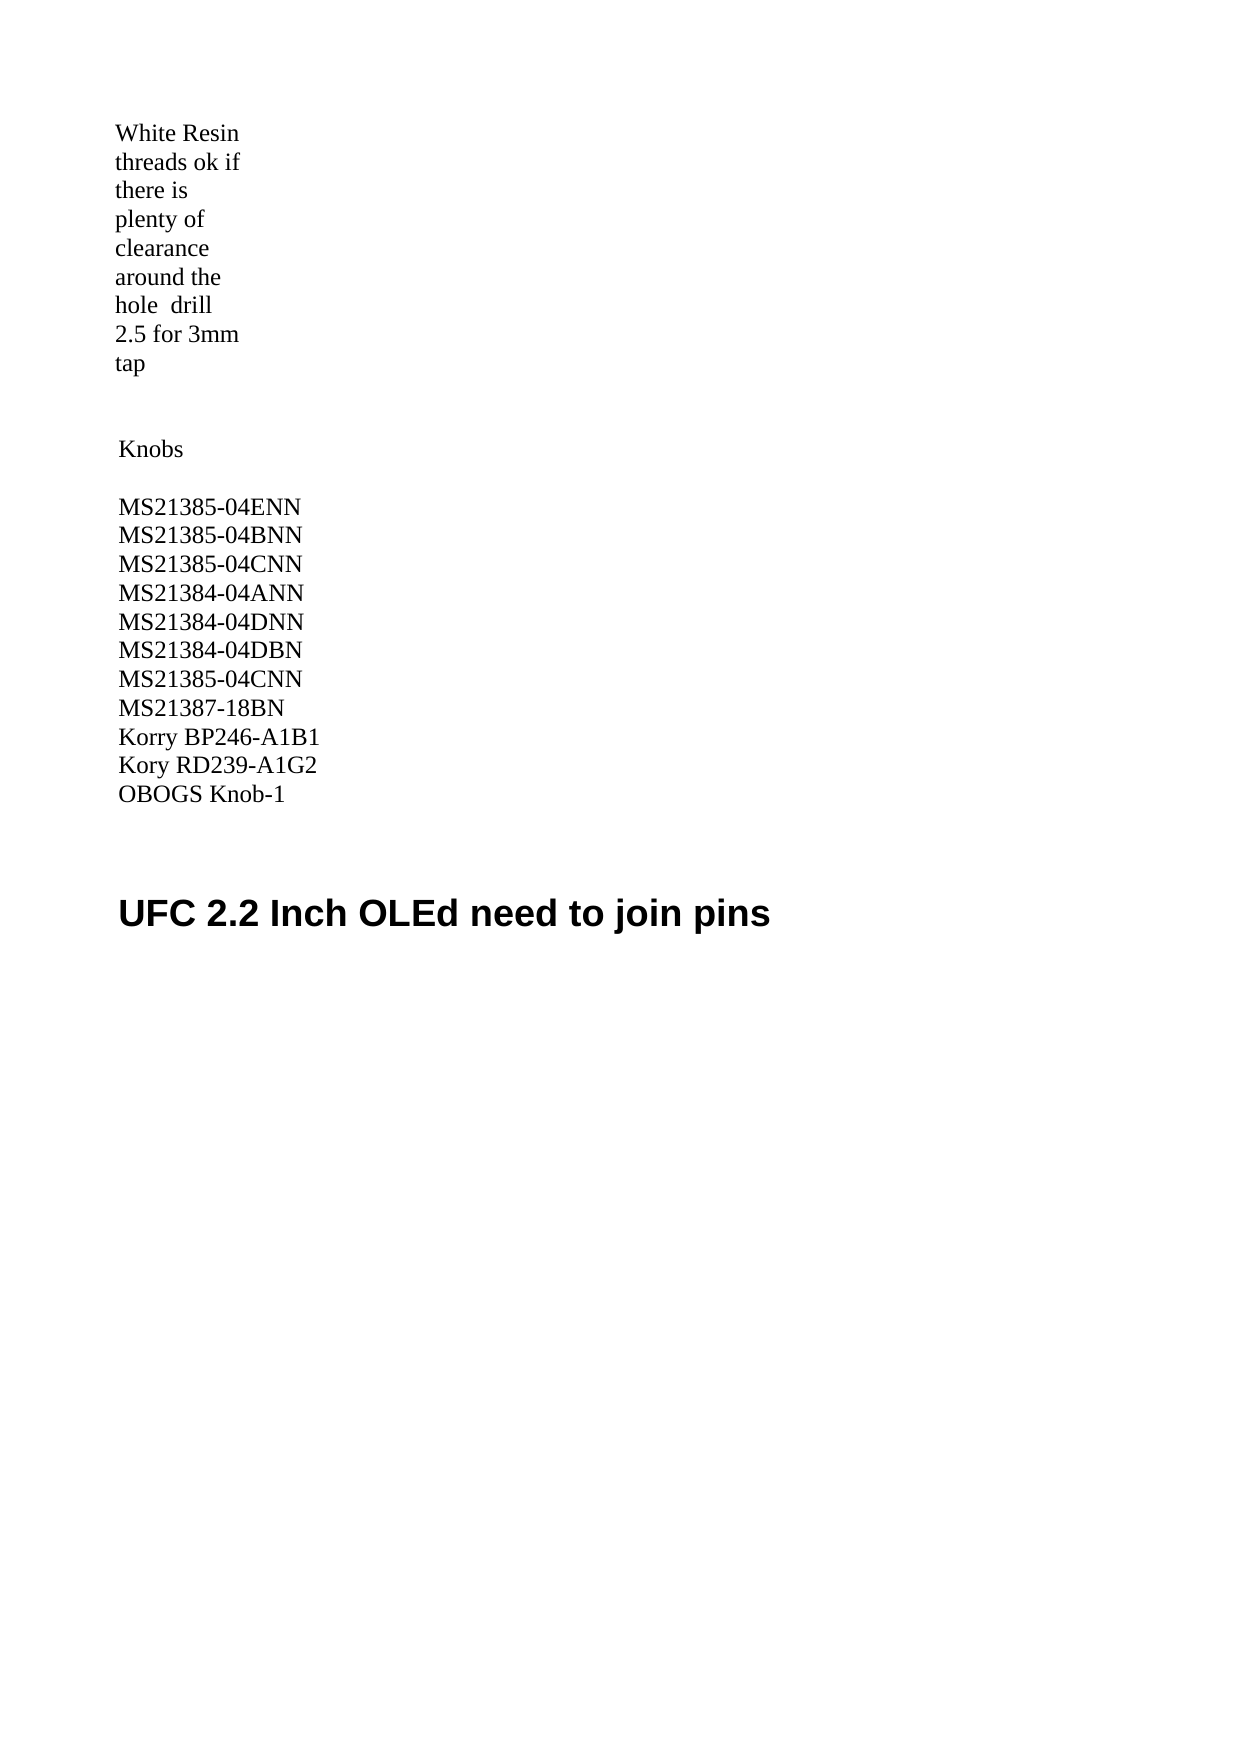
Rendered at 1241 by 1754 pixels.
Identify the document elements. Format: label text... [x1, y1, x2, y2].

subtitle UFC 2.2 Inch OLEd need to join pins [118, 891, 1122, 934]
table_cell [248, 118, 382, 377]
text MS21385-04CNN [118, 549, 1122, 578]
table_cell White Resin threads ok if there is plenty of clearance around the hole drill 2.5 for 3mm tap [112, 118, 248, 377]
text MS21384-04DNN [118, 607, 1122, 636]
table_cell [915, 118, 1048, 377]
table_cell [382, 118, 515, 377]
text OBOGS Knob-1 [118, 779, 1122, 808]
text MS21385-04CNN [118, 664, 1122, 693]
table_cell [782, 118, 915, 377]
text Korry BP246-A1B1 [118, 722, 1122, 751]
text MS21385-04BNN [118, 521, 1122, 549]
table_cell [515, 118, 648, 377]
text Knobs [118, 434, 1122, 463]
text MS21387-18BN [118, 693, 1122, 722]
table_cell [648, 118, 782, 377]
text MS21384-04ANN [118, 578, 1122, 607]
text MS21384-04DBN [118, 636, 1122, 664]
text MS21385-04ENN [118, 492, 1122, 521]
text Kory RD239-A1G2 [118, 751, 1122, 779]
